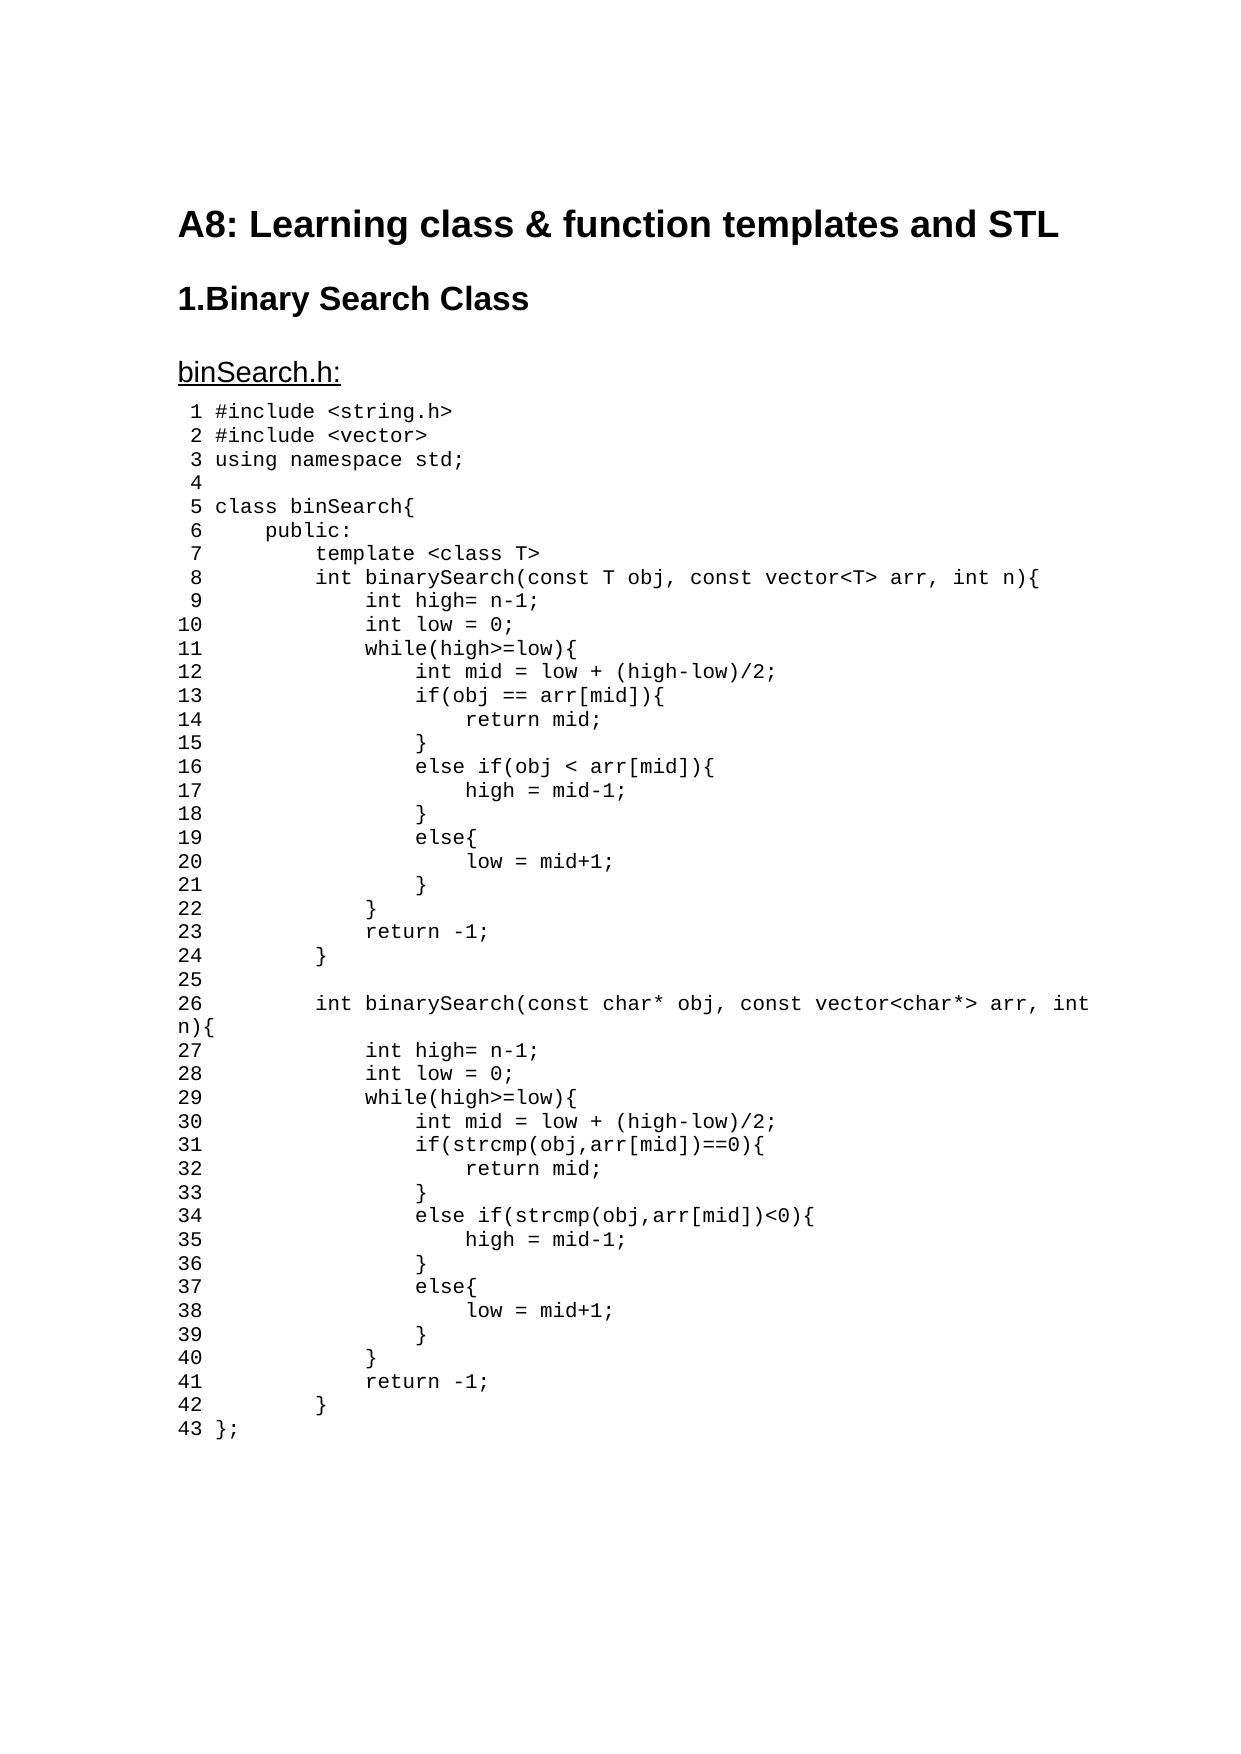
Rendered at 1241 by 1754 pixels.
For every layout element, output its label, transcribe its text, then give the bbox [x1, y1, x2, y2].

text 1 #include <string.h> [177, 401, 1122, 425]
text 4 [177, 472, 1122, 496]
text 35 high = mid-1; [177, 1229, 1122, 1253]
text 36 } [177, 1253, 1122, 1276]
text 14 return mid; [177, 709, 1122, 732]
text 13 if(obj == arr[mid]){ [177, 685, 1122, 709]
text 27 int high= n-1; [177, 1040, 1122, 1063]
text 10 int low = 0; [177, 614, 1122, 638]
text 8 int binarySearch(const T obj, const vector<T> arr, int n){ [177, 567, 1122, 591]
text 41 return -1; [177, 1371, 1122, 1394]
text 23 return -1; [177, 922, 1122, 945]
text 37 else{ [177, 1276, 1122, 1300]
text 40 } [177, 1347, 1122, 1371]
subtitle binSearch.h: [177, 355, 1122, 389]
text 28 int low = 0; [177, 1063, 1122, 1087]
text 39 } [177, 1323, 1122, 1347]
text 9 int high= n-1; [177, 591, 1122, 614]
text 18 } [177, 803, 1122, 827]
text 24 } [177, 945, 1122, 969]
text 7 template <class T> [177, 543, 1122, 567]
text 25 [177, 969, 1122, 992]
text 33 } [177, 1182, 1122, 1205]
text 20 low = mid+1; [177, 851, 1122, 874]
text 6 public: [177, 519, 1122, 543]
text 38 low = mid+1; [177, 1300, 1122, 1323]
text 31 if(strcmp(obj,arr[mid])==0){ [177, 1134, 1122, 1158]
text 12 int mid = low + (high-low)/2; [177, 661, 1122, 685]
text 16 else if(obj < arr[mid]){ [177, 756, 1122, 780]
text 29 while(high>=low){ [177, 1087, 1122, 1111]
subtitle A8: Learning class & function templates and STL [177, 202, 1122, 246]
text 22 } [177, 898, 1122, 922]
text 32 return mid; [177, 1158, 1122, 1182]
text 2 #include <vector> [177, 425, 1122, 449]
text 26 int binarySearch(const char* obj, const vector<char*> arr, int n){ [177, 992, 1122, 1040]
text 5 class binSearch{ [177, 496, 1122, 519]
text 19 else{ [177, 827, 1122, 851]
text 11 while(high>=low){ [177, 638, 1122, 661]
text 21 } [177, 874, 1122, 898]
text 42 } [177, 1394, 1122, 1418]
subtitle 1.Binary Search Class [177, 279, 1122, 318]
text 34 else if(strcmp(obj,arr[mid])<0){ [177, 1205, 1122, 1229]
text 17 high = mid-1; [177, 780, 1122, 803]
text 43 }; [177, 1418, 1122, 1442]
text 30 int mid = low + (high-low)/2; [177, 1111, 1122, 1134]
text 15 } [177, 732, 1122, 756]
text 3 using namespace std; [177, 449, 1122, 472]
